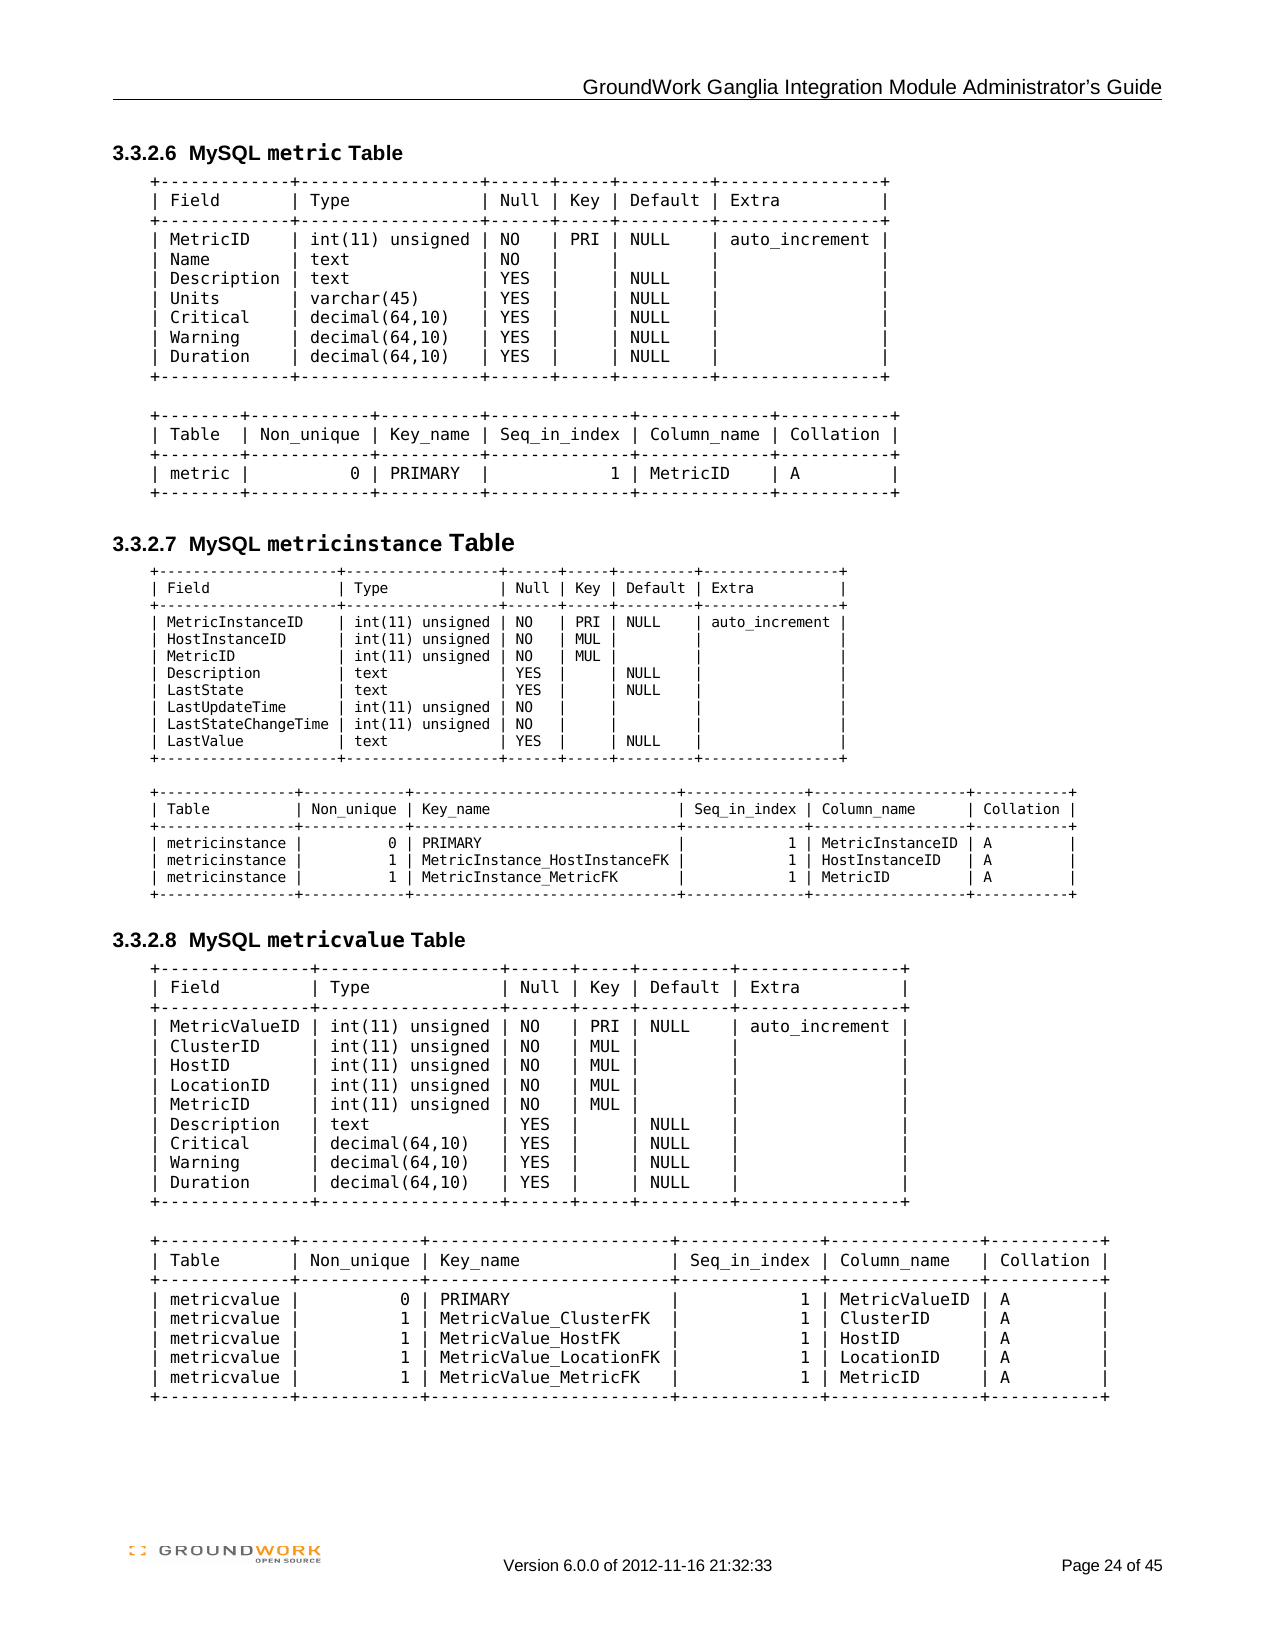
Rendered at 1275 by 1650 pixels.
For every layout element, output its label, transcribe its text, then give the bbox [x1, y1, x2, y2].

text | metricvalue | 1 | MetricValue_MetricFK | 1 | MetricID | A | [150, 1368, 1162, 1387]
text | Field | Type | Null | Key | Default | Extra | [150, 191, 1162, 211]
text | metricvalue | 1 | MetricValue_ClusterFK | 1 | ClusterID | A | [150, 1309, 1162, 1329]
text | Warning | decimal(64,10) | YES | | NULL | | [150, 1153, 1162, 1173]
text | Table | Non_unique | Key_name | Seq_in_index | Column_name | Collation | [150, 425, 1162, 444]
text | Table | Non_unique | Key_name | Seq_in_index | Column_name | Collation | [150, 801, 1162, 818]
text | MetricID | int(11) unsigned | NO | PRI | NULL | auto_increment | [150, 230, 1162, 250]
text | LastStateChangeTime | int(11) unsigned | NO | | | | [150, 716, 1162, 733]
text | Name | text | NO | | | | [150, 250, 1162, 269]
text | HostInstanceID | int(11) unsigned | NO | MUL | | | [150, 631, 1162, 648]
text +-------------+------------+------------------------+--------------+---------------+-----------+ [150, 1270, 1162, 1290]
text +--------+------------+----------+--------------+-------------+-----------+ [150, 483, 1162, 503]
subtitle MySQL metric Table [112, 141, 1162, 166]
text +----------------+------------+-------------------------------+--------------+------------------+-----------+ [150, 818, 1162, 835]
text | Critical | decimal(64,10) | YES | | NULL | | [150, 308, 1162, 328]
text | LastState | text | YES | | NULL | | [150, 682, 1162, 699]
text | MetricID | int(11) unsigned | NO | MUL | | | [150, 1095, 1162, 1114]
text | metric | 0 | PRIMARY | 1 | MetricID | A | [150, 464, 1162, 483]
text | Description | text | YES | | NULL | | [150, 1114, 1162, 1134]
text | Warning | decimal(64,10) | YES | | NULL | | [150, 328, 1162, 347]
text | MetricID | int(11) unsigned | NO | MUL | | | [150, 648, 1162, 665]
subtitle MySQL metricvalue Table [112, 928, 1162, 952]
text +----------------+------------+-------------------------------+--------------+------------------+-----------+ [150, 886, 1162, 903]
text | Table | Non_unique | Key_name | Seq_in_index | Column_name | Collation | [150, 1251, 1162, 1270]
text | MetricInstanceID | int(11) unsigned | NO | PRI | NULL | auto_increment | [150, 614, 1162, 631]
text | LastUpdateTime | int(11) unsigned | NO | | | | [150, 699, 1162, 716]
text | MetricValueID | int(11) unsigned | NO | PRI | NULL | auto_increment | [150, 1017, 1162, 1036]
text +-------------+------------------+------+-----+---------+----------------+ [150, 211, 1162, 230]
text +-------------+------------------+------+-----+---------+----------------+ [150, 367, 1162, 386]
text +---------------+------------------+------+-----+---------+----------------+ [150, 997, 1162, 1017]
text +---------------+------------------+------+-----+---------+----------------+ [150, 958, 1162, 978]
text | HostID | int(11) unsigned | NO | MUL | | | [150, 1056, 1162, 1075]
text +---------------------+------------------+------+-----+---------+----------------+ [150, 750, 1162, 767]
text | metricvalue | 1 | MetricValue_LocationFK | 1 | LocationID | A | [150, 1348, 1162, 1368]
text | metricvalue | 0 | PRIMARY | 1 | MetricValueID | A | [150, 1290, 1162, 1309]
text | metricinstance | 1 | MetricInstance_HostInstanceFK | 1 | HostInstanceID | A | [150, 852, 1162, 869]
text +-------------+------------------+------+-----+---------+----------------+ [150, 172, 1162, 191]
text | Units | varchar(45) | YES | | NULL | | [150, 289, 1162, 308]
text | metricinstance | 0 | PRIMARY | 1 | MetricInstanceID | A | [150, 835, 1162, 852]
text +---------------------+------------------+------+-----+---------+----------------+ [150, 563, 1162, 580]
text | Field | Type | Null | Key | Default | Extra | [150, 978, 1162, 997]
text | Description | text | YES | | NULL | | [150, 665, 1162, 682]
text | Field | Type | Null | Key | Default | Extra | [150, 580, 1162, 597]
text | metricvalue | 1 | MetricValue_HostFK | 1 | HostID | A | [150, 1329, 1162, 1348]
text | Critical | decimal(64,10) | YES | | NULL | | [150, 1134, 1162, 1153]
text +---------------------+------------------+------+-----+---------+----------------+ [150, 597, 1162, 614]
text | Duration | decimal(64,10) | YES | | NULL | | [150, 347, 1162, 367]
text +-------------+------------+------------------------+--------------+---------------+-----------+ [150, 1387, 1162, 1407]
text +-------------+------------+------------------------+--------------+---------------+-----------+ [150, 1231, 1162, 1251]
subtitle MySQL metricinstance Table [112, 528, 1162, 557]
text +----------------+------------+-------------------------------+--------------+------------------+-----------+ [150, 784, 1162, 801]
text +---------------+------------------+------+-----+---------+----------------+ [150, 1192, 1162, 1212]
text | metricinstance | 1 | MetricInstance_MetricFK | 1 | MetricID | A | [150, 869, 1162, 886]
text +--------+------------+----------+--------------+-------------+-----------+ [150, 406, 1162, 425]
picture [129, 1546, 321, 1563]
text +--------+------------+----------+--------------+-------------+-----------+ [150, 444, 1162, 464]
text | Description | text | YES | | NULL | | [150, 269, 1162, 289]
text | LastValue | text | YES | | NULL | | [150, 733, 1162, 750]
text | Duration | decimal(64,10) | YES | | NULL | | [150, 1173, 1162, 1192]
text | ClusterID | int(11) unsigned | NO | MUL | | | [150, 1036, 1162, 1056]
text | LocationID | int(11) unsigned | NO | MUL | | | [150, 1075, 1162, 1095]
